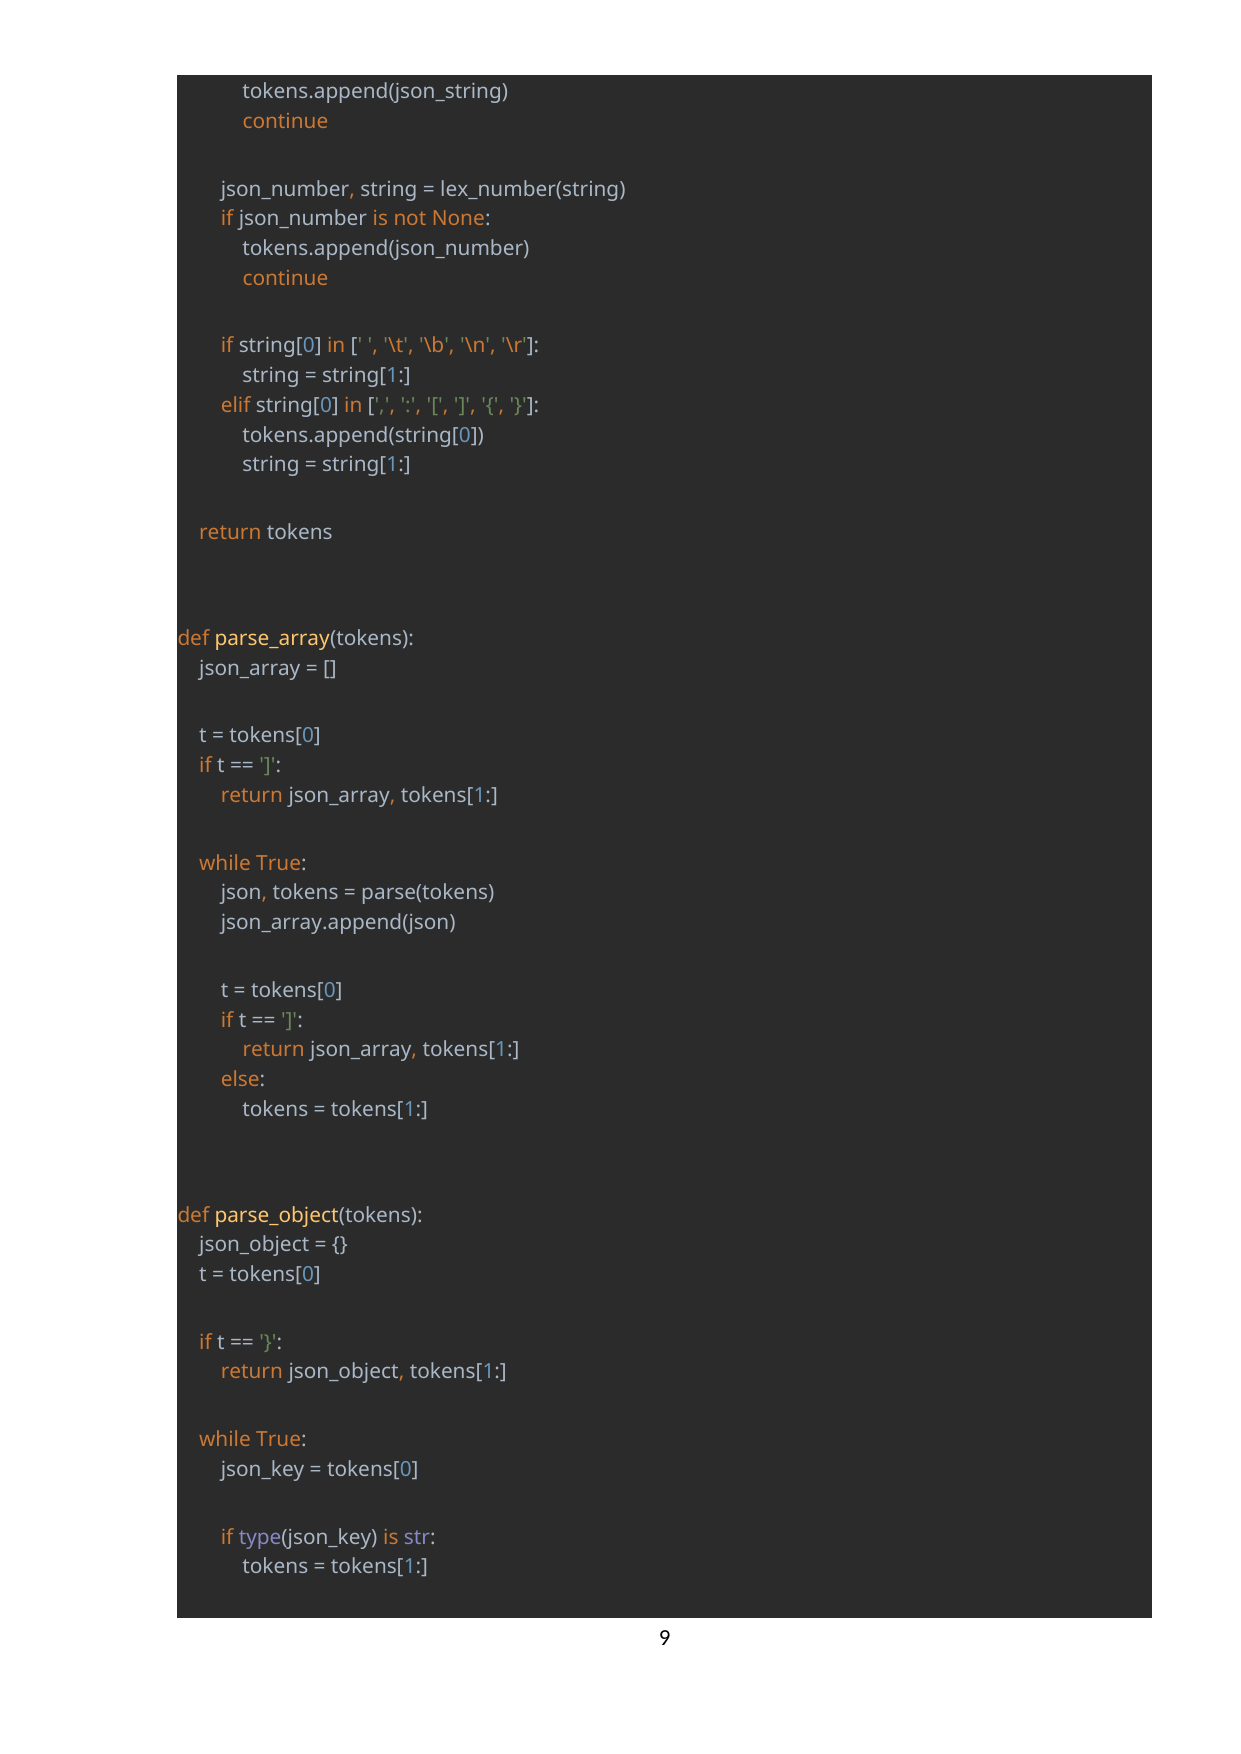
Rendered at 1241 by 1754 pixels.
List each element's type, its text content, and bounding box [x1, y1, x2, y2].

text tokens.append(json_string) continue json_number, string = lex_number(string) if json_number is not None: tokens.append(json_number) continue if string[0] in [' ', '\t', '\b', '\n', '\r']: string = string[1:] elif string[0] in [',', ':', '[', ']', '{', '}']: tokens.append(string[0]) string = string[1:] return tokens def parse_array(tokens): json_array = [] t = tokens[0] if t == ']': return json_array, tokens[1:] while True: json, tokens = parse(tokens) json_array.append(json) t = tokens[0] if t == ']': return json_array, tokens[1:] else: tokens = tokens[1:] def parse_object(tokens): json_object = {} t = tokens[0] if t == '}': return json_object, tokens[1:] while True: json_key = tokens[0] if type(json_key) is str: tokens = tokens[1:] [177, 75, 1152, 1618]
